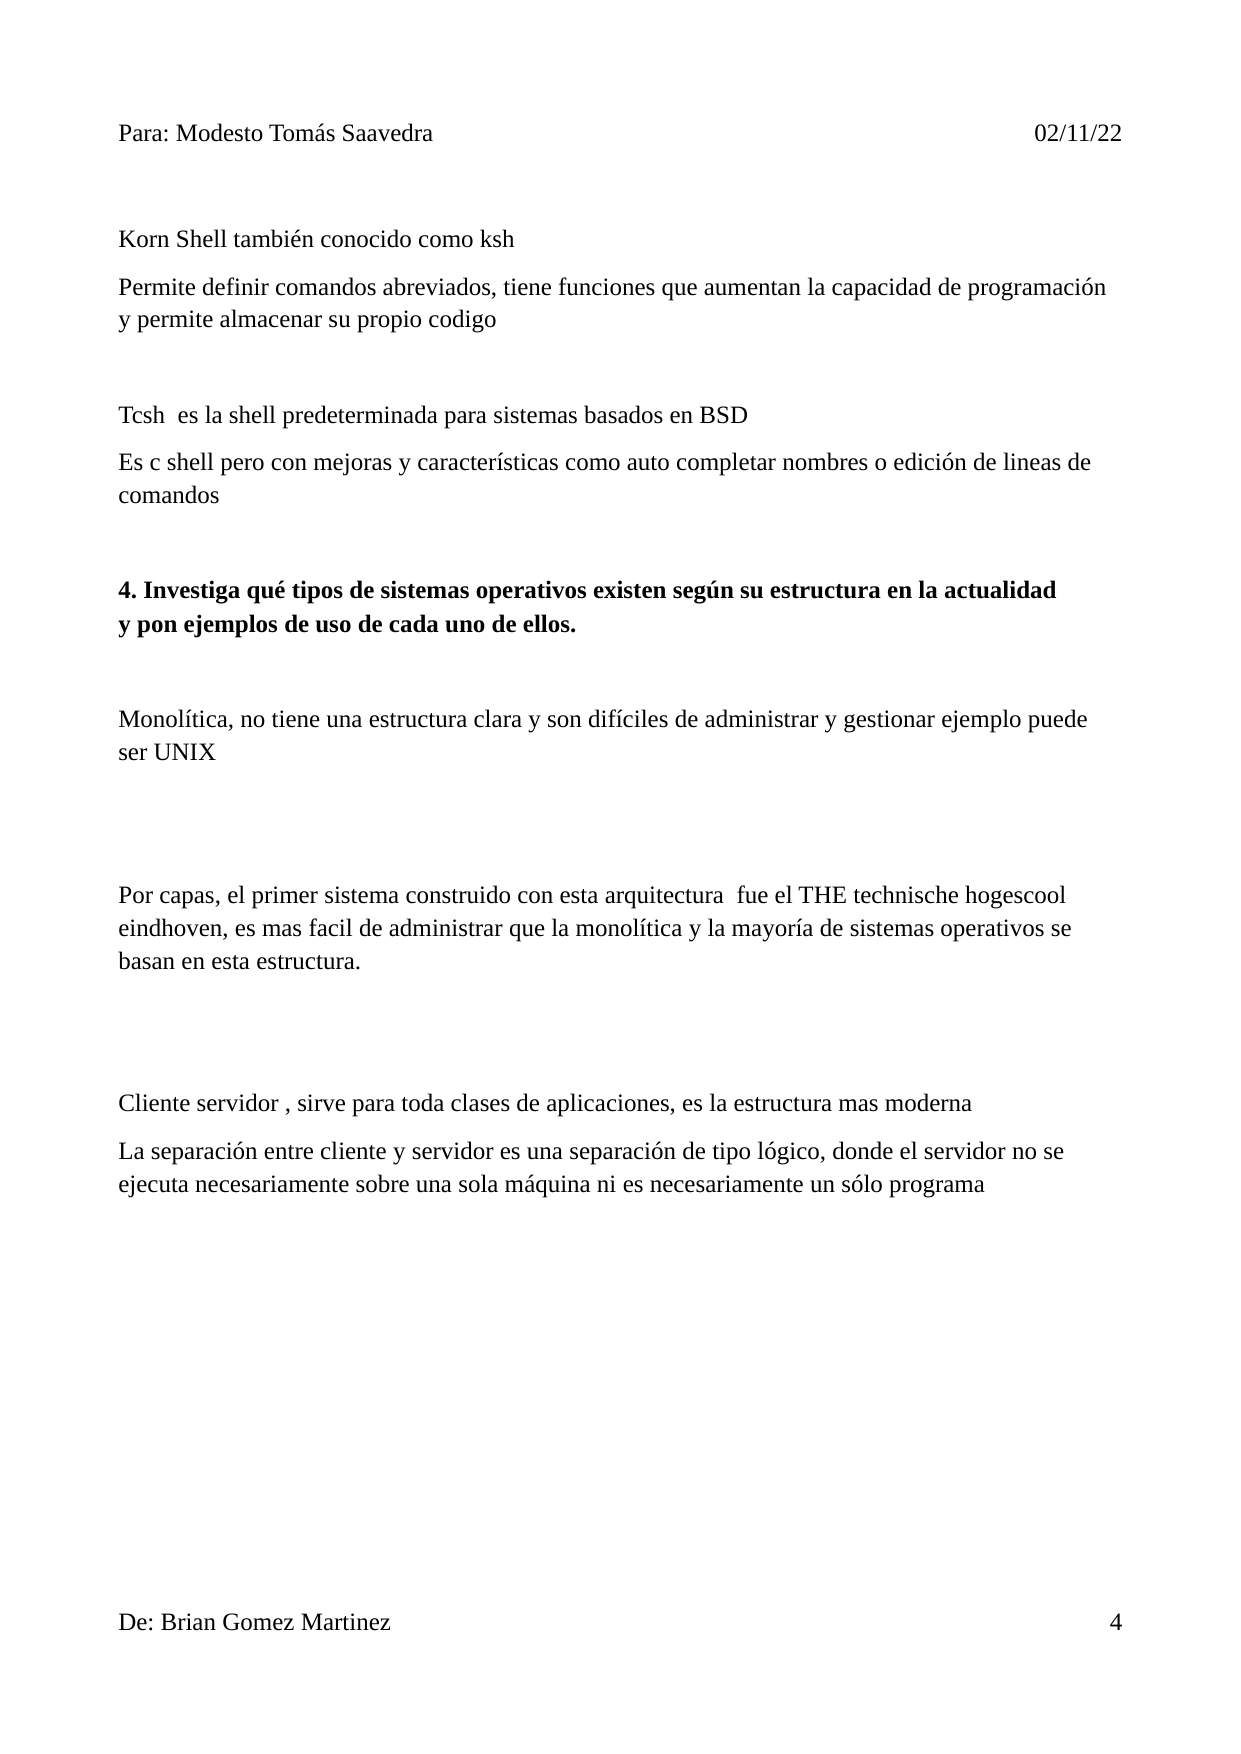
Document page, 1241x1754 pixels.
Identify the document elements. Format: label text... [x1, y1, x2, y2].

text Monolítica, no tiene una estructura clara y son difíciles de administrar y gestionar ejemplo puede ser UNIX [118, 704, 1122, 766]
text Cliente servidor , sirve para toda clases de aplicaciones, es la estructura mas moderna [118, 1088, 1122, 1117]
text Tcsh es la shell predeterminada para sistemas basados en BSD [118, 400, 1122, 428]
text Por capas, el primer sistema construido con esta arquitectura fue el THE technische hogescool eindhoven, es mas facil de administrar que la monolítica y la mayoría de sistemas operativos se basan en esta estructura. [118, 880, 1122, 974]
text La separación entre cliente y servidor es una separación de tipo lógico, donde el servidor no se ejecuta necesariamente sobre una sola máquina ni es necesariamente un sólo programa [118, 1136, 1122, 1198]
text Korn Shell también conocido como ksh [118, 224, 1122, 253]
text 4. Investiga qué tipos de sistemas operativos existen según su estructura en la actualidad y pon ejemplos de uso de cada uno de ellos. [118, 576, 1122, 637]
text Es c shell pero con mejoras y características como auto completar nombres o edición de lineas de comandos [118, 447, 1122, 509]
text Permite definir comandos abreviados, tiene funciones que aumentan la capacidad de programación y permite almacenar su propio codigo [118, 272, 1122, 333]
